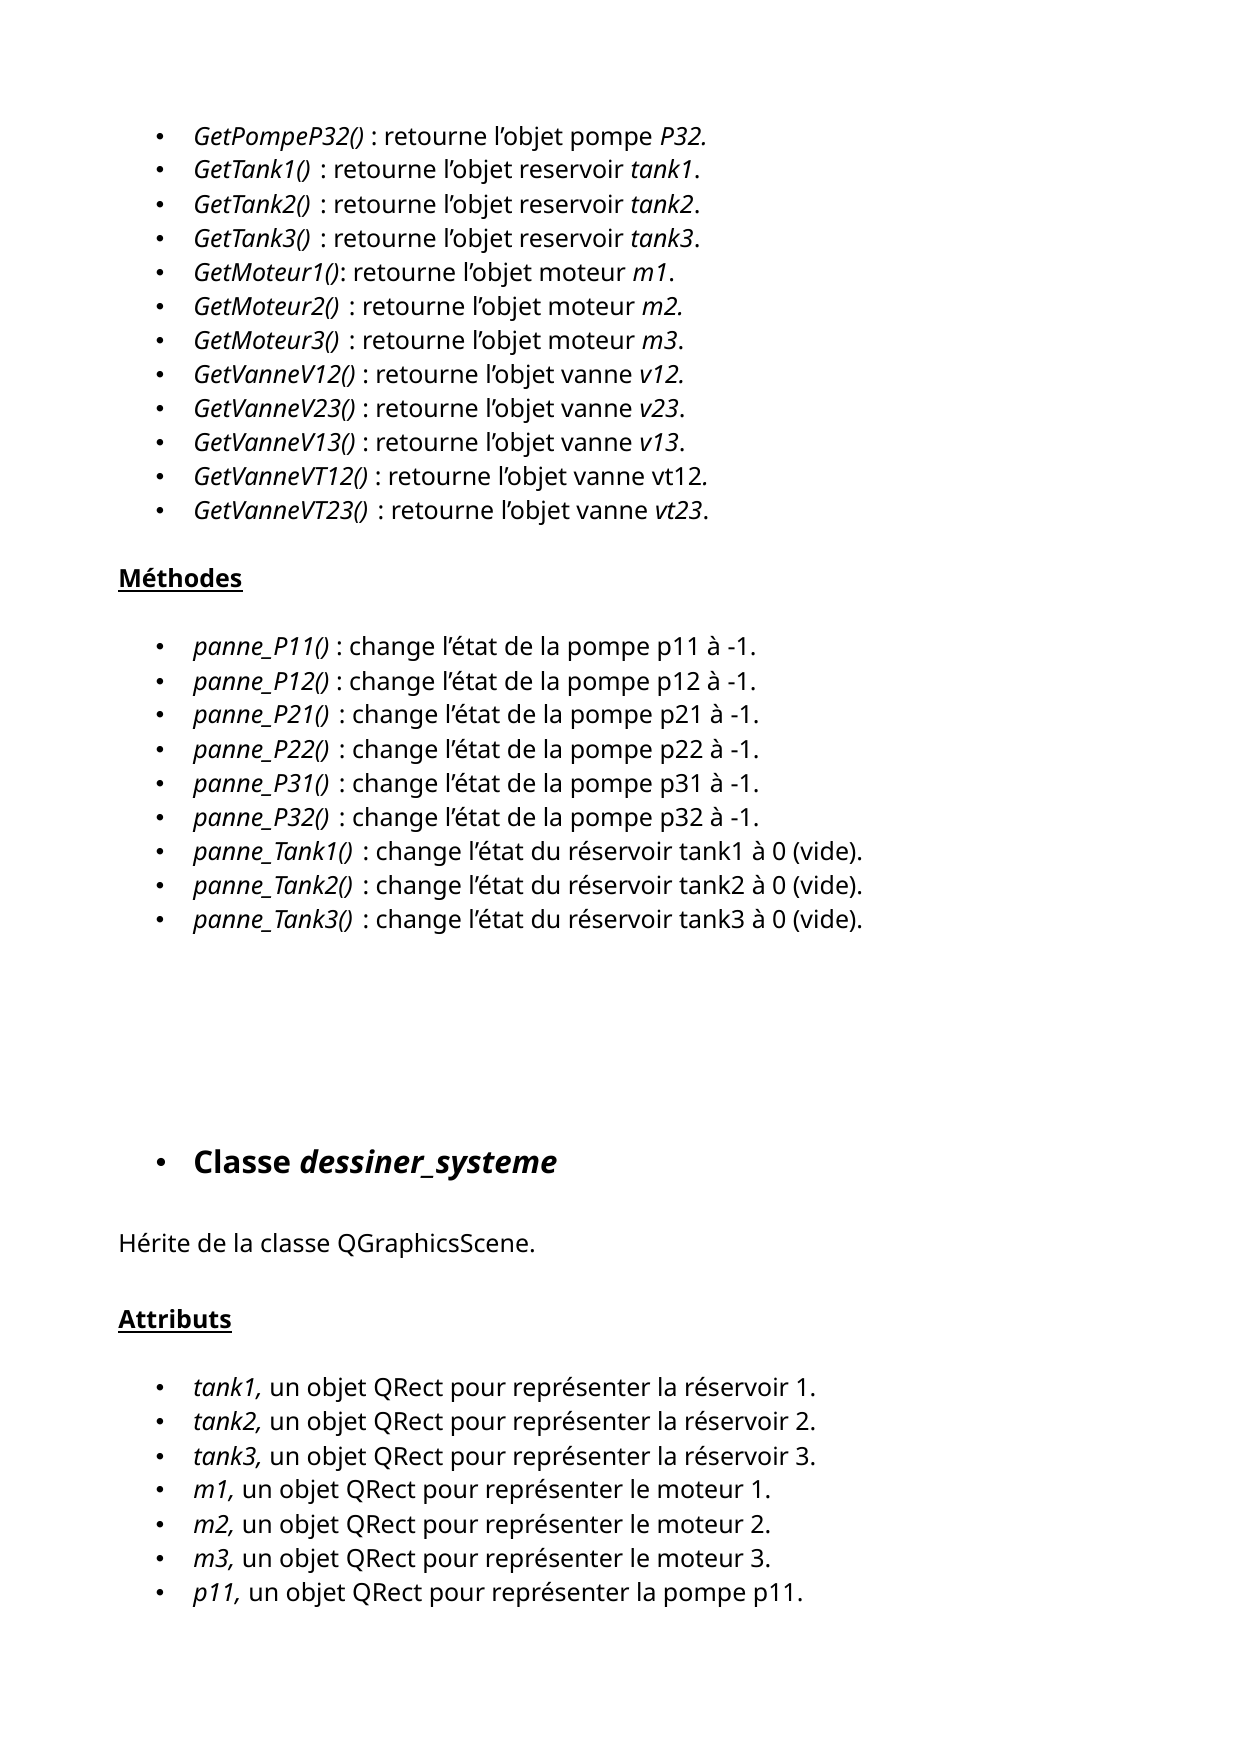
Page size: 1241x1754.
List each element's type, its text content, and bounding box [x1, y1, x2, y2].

list Classe dessiner_systeme [156, 1140, 1122, 1183]
list GetTank2() : retourne l’objet reservoir tank2. [156, 186, 1122, 220]
list GetVanneVT23() : retourne l’objet vanne vt23. [156, 493, 1122, 527]
list panne_P31() : change l’état de la pompe p31 à -1. [156, 765, 1122, 799]
list panne_P12() : change l’état de la pompe p12 à -1. [156, 663, 1122, 697]
list tank1, un objet QRect pour représenter la réservoir 1. [156, 1370, 1122, 1404]
text Attributs [118, 1302, 1122, 1336]
list panne_Tank1() : change l’état du réservoir tank1 à 0 (vide). [156, 833, 1122, 867]
list GetMoteur3() : retourne l’objet moteur m3. [156, 322, 1122, 357]
list panne_P11() : change l’état de la pompe p11 à -1. [156, 629, 1122, 663]
list tank3, un objet QRect pour représenter la réservoir 3. [156, 1438, 1122, 1472]
list m2, un objet QRect pour représenter le moteur 2. [156, 1506, 1122, 1540]
list GetMoteur2() : retourne l’objet moteur m2. [156, 288, 1122, 322]
list m3, un objet QRect pour représenter le moteur 3. [156, 1540, 1122, 1574]
list m1, un objet QRect pour représenter le moteur 1. [156, 1472, 1122, 1506]
list GetMoteur1(): retourne l’objet moteur m1. [156, 254, 1122, 288]
list GetTank3() : retourne l’objet reservoir tank3. [156, 220, 1122, 254]
text Méthodes [118, 561, 1122, 595]
list GetVanneVT12() : retourne l’objet vanne vt12. [156, 459, 1122, 493]
list p11, un objet QRect pour représenter la pompe p11. [156, 1574, 1122, 1608]
list panne_Tank3() : change l’état du réservoir tank3 à 0 (vide). [156, 902, 1122, 936]
text Hérite de la classe QGraphicsScene. [118, 1225, 1122, 1259]
list tank2, un objet QRect pour représenter la réservoir 2. [156, 1404, 1122, 1438]
list panne_P22() : change l’état de la pompe p22 à -1. [156, 731, 1122, 765]
list GetVanneV23() : retourne l’objet vanne v23. [156, 391, 1122, 425]
list GetVanneV13() : retourne l’objet vanne v13. [156, 425, 1122, 459]
list GetTank1() : retourne l’objet reservoir tank1. [156, 152, 1122, 186]
list panne_P21() : change l’état de la pompe p21 à -1. [156, 697, 1122, 731]
list GetPompeP32() : retourne l’objet pompe P32. [156, 118, 1122, 152]
list panne_Tank2() : change l’état du réservoir tank2 à 0 (vide). [156, 867, 1122, 902]
list panne_P32() : change l’état de la pompe p32 à -1. [156, 799, 1122, 833]
list GetVanneV12() : retourne l’objet vanne v12. [156, 357, 1122, 391]
